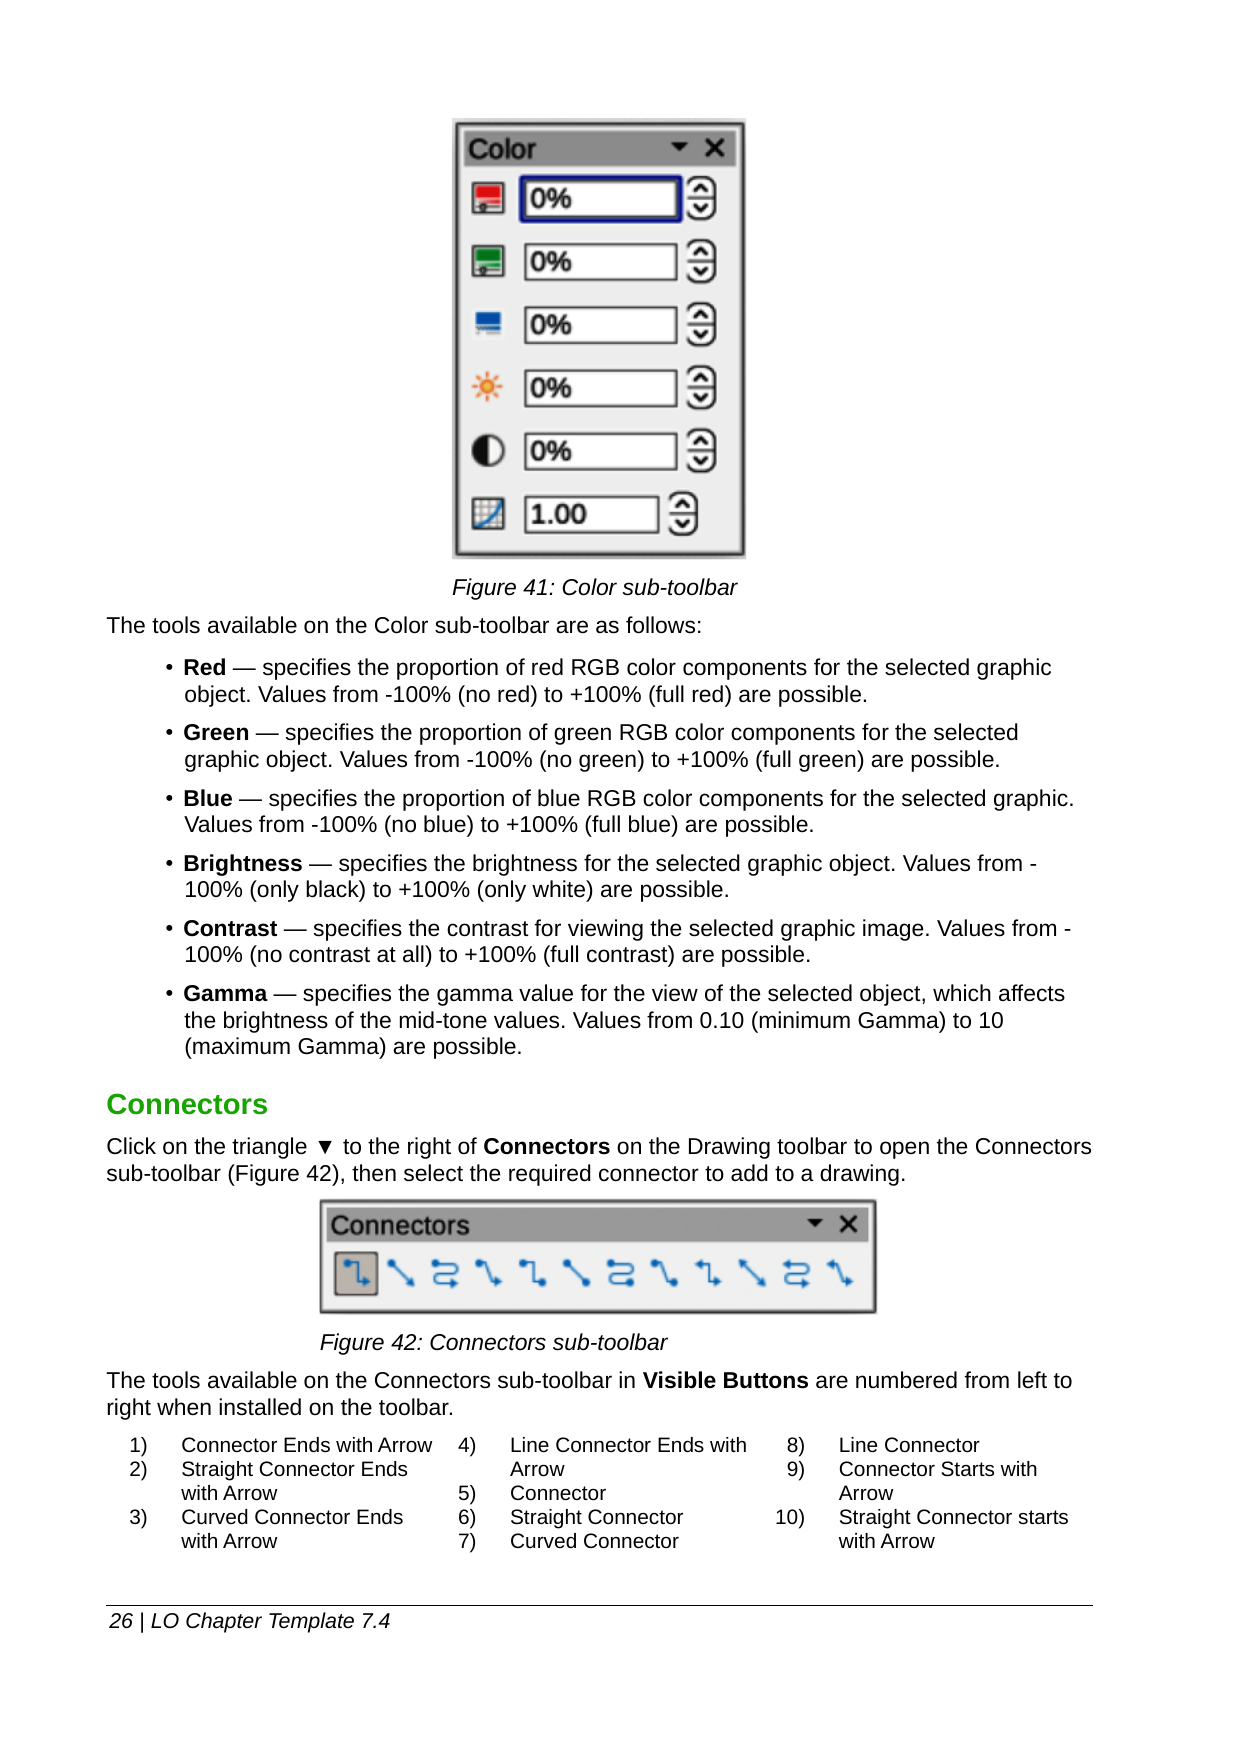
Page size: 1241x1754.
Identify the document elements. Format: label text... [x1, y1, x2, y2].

list Line Connector Ends with Arrow [476, 1433, 764, 1481]
list Red — specifies the proportion of red RGB color components for the selected graphic object. Values from -100% (no red) to +100% (full red) are possible. [162, 651, 1093, 707]
text Figure 42: Connectors sub-toolbar [319, 1329, 879, 1355]
list Green — specifies the proportion of green RGB color components for the selected graphic object. Values from -100% (no green) to +100% (full green) are possible. [162, 716, 1093, 772]
list Line Connector [805, 1433, 1093, 1457]
list Connector Ends with Arrow [148, 1433, 435, 1457]
list Connector Starts with Arrow [805, 1457, 1093, 1504]
picture [451, 118, 748, 561]
list Curved Connector [476, 1528, 764, 1552]
list Contrast — specifies the contrast for viewing the selected graphic image. Values from -100% (no contrast at all) to +100% (full contrast) are possible. [162, 912, 1093, 968]
list Straight Connector [476, 1504, 764, 1528]
list Straight Connector starts with Arrow [805, 1504, 1093, 1552]
text The tools available on the Color sub-toolbar are as follows: [106, 612, 1093, 639]
list Connector [476, 1481, 764, 1504]
list Curved Connector Ends with Arrow [148, 1504, 435, 1552]
list Blue — specifies the proportion of blue RGB color components for the selected graphic. Values from -100% (no blue) to +100% (full blue) are possible. [162, 782, 1093, 837]
list Brightness — specifies the brightness for the selected graphic object. Values from -100% (only black) to +100% (only white) are possible. [162, 847, 1093, 902]
subtitle Connectors [106, 1087, 1093, 1121]
list Gamma — specifies the gamma value for the view of the selected object, which affects the brightness of the mid‑tone values. Values from 0.10 (minimum Gamma) to 10 (maximum Gamma) are possible. [162, 977, 1093, 1062]
text Click on the triangle ▼ to the right of Connectors on the Drawing toolbar to open the Connectors sub‑toolbar (Figure 42), then select the required connector to add to a drawing. [106, 1133, 1093, 1186]
list Straight Connector Ends with Arrow [148, 1457, 435, 1504]
text Figure 41: Color sub-toolbar [452, 573, 747, 600]
text The tools available on the Connectors sub-toolbar in Visible Buttons are numbered from left to right when installed on the toolbar. [106, 1367, 1093, 1420]
picture [319, 1198, 880, 1317]
